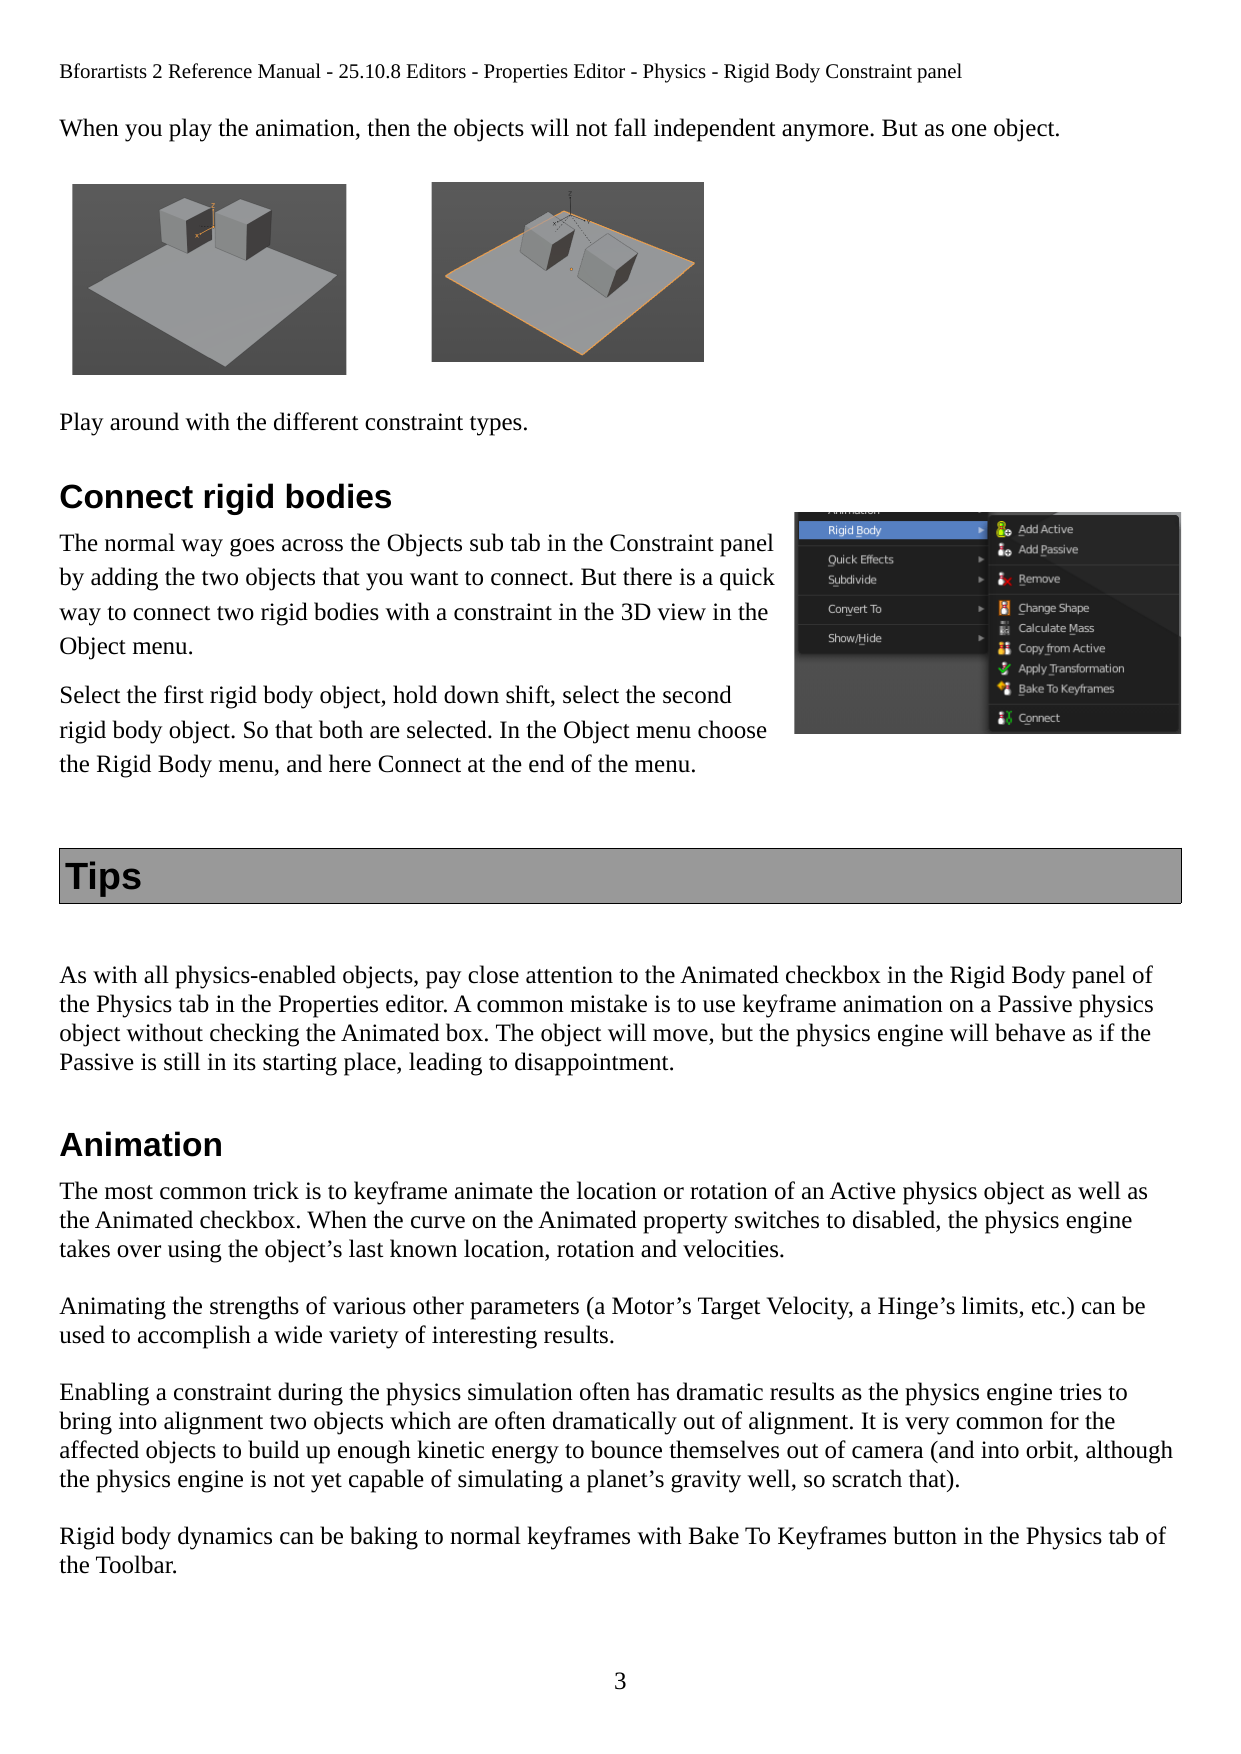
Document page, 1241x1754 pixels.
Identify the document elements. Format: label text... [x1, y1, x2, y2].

table_header Tips [60, 849, 1181, 903]
text When you play the animation, then the objects will not fall independent anymore. But as one object. [59, 113, 1181, 141]
picture [794, 512, 1182, 734]
text The normal way goes across the Objects sub tab in the Constraint panel by adding the two objects that you want to connect. But there is a quick way to connect two rigid bodies with a constraint in the 3D view in the Object menu. [59, 528, 794, 660]
text Play around with the different constraint types. [59, 407, 1181, 436]
text Select the first rigid body object, hold down shift, select the second rigid body object. So that both are selected. In the Object menu choose the Rigid Body menu, and here Connect at the end of the menu. [59, 681, 1181, 778]
subtitle Animation [59, 1125, 1181, 1164]
text As with all physics-enabled objects, pay close attention to the Animated checkbox in the Rigid Body panel of the Physics tab in the Properties editor. A common mistake is to use keyframe animation on a Passive physics object without checking the Animated box. The object will move, but the physics engine will behave as if the Passive is still in its starting place, leading to disappointment. [59, 960, 1181, 1075]
text Enabling a constraint during the physics simulation often has dramatic results as the physics engine tries to bring into alignment two objects which are often dramatically out of alignment. It is very common for the affected objects to build up enough kinetic energy to bounce themselves out of camera (and into orbit, although the physics engine is not yet capable of simulating a planet’s gravity well, so scratch that). [59, 1377, 1181, 1492]
text Rigid body dynamics can be baking to normal keyframes with Bake To Keyframes button in the Physics tab of the Toolbar. [59, 1521, 1181, 1579]
picture [431, 182, 704, 362]
subtitle Connect rigid bodies [59, 477, 1181, 516]
text Animating the strengths of various other parameters (a Motor’s Target Velocity, a Hinge’s limits, etc.) can be used to accomplish a wide variety of interesting results. [59, 1291, 1181, 1349]
picture [72, 184, 347, 375]
text The most common trick is to keyframe animate the location or rotation of an Active physics object as well as the Animated checkbox. When the curve on the Animated property switches to disabled, the physics engine takes over using the object’s last known location, rotation and velocities. [59, 1176, 1181, 1262]
